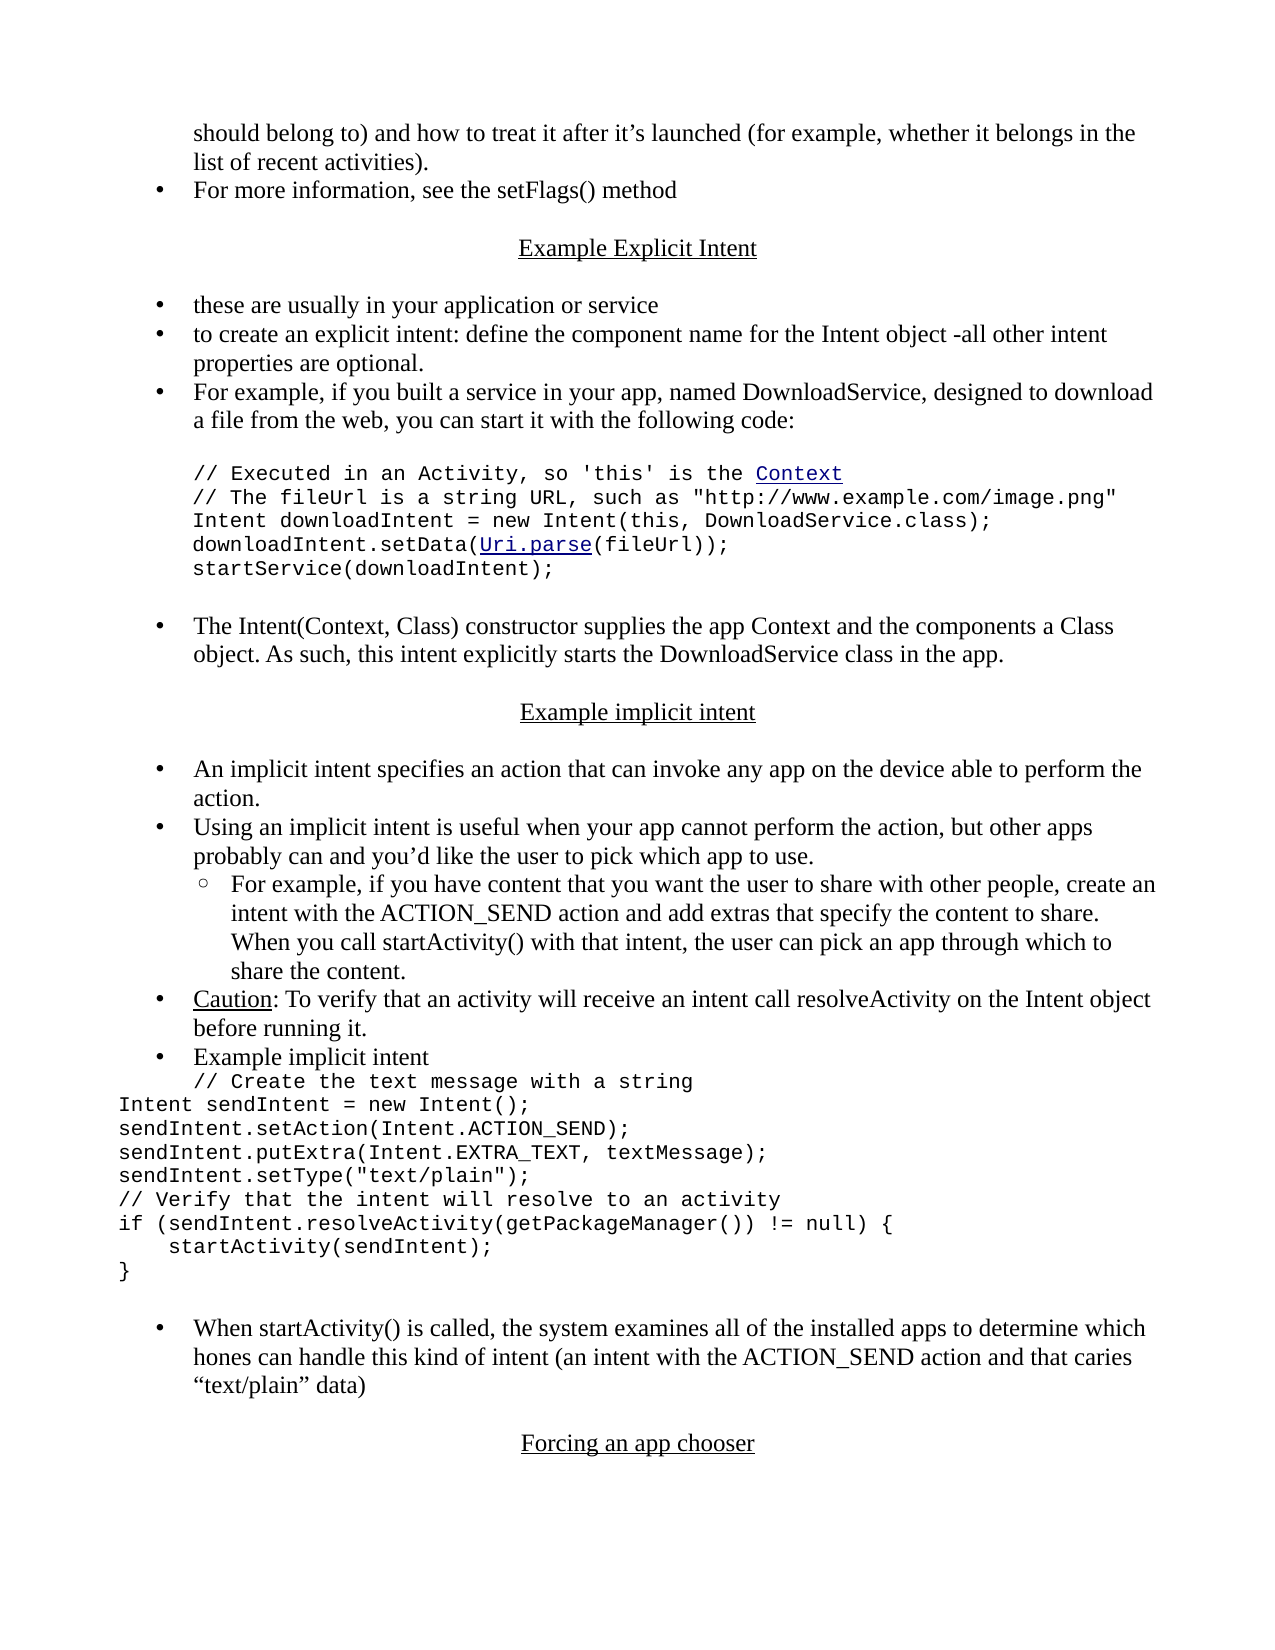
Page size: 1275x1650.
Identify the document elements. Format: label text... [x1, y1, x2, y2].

text // The fileUrl is a string URL, such as "http://www.example.com/image.png" [118, 487, 1157, 510]
list For example, if you have content that you want the user to share with other people, create an intent with the ACTION_SEND action and add extras that specify the content to share. When you call startActivity() with that intent, the user can pick an app through which to share the content. [193, 869, 1157, 984]
text Example implicit intent [118, 697, 1157, 726]
list // Executed in an Activity, so 'this' is the Context [156, 463, 1157, 487]
text if (sendIntent.resolveActivity(getPackageManager()) != null) { [118, 1213, 1157, 1236]
list When startActivity() is called, the system examines all of the installed apps to determine which hones can handle this kind of intent (an intent with the ACTION_SEND action and that caries “text/plain” data) [156, 1313, 1157, 1399]
text Intent sendIntent = new Intent(); [118, 1094, 1157, 1118]
list to create an explicit intent: define the component name for the Intent object -all other intent properties are optional. [156, 319, 1157, 377]
list For more information, see the setFlags() method [156, 176, 1157, 204]
text startService(downloadIntent); [118, 558, 1157, 581]
list these are usually in your application or service [156, 291, 1157, 319]
list Using an implicit intent is useful when your app cannot perform the action, but other apps probably can and you’d like the user to pick which app to use. [156, 812, 1157, 869]
list For example, if you built a service in your app, named DownloadService, designed to download a file from the web, you can start it with the following code: [156, 377, 1157, 434]
list An implicit intent specifies an action that can invoke any app on the device able to perform the action. [156, 754, 1157, 812]
text } [118, 1260, 1157, 1284]
list Example implicit intent [156, 1042, 1157, 1071]
text sendIntent.setType("text/plain"); [118, 1165, 1157, 1189]
text Intent downloadIntent = new Intent(this, DownloadService.class); [118, 510, 1157, 534]
list should belong to) and how to treat it after it’s launched (for example, whether it belongs in the list of recent activities). [156, 118, 1157, 176]
list // Create the text message with a string [156, 1071, 1157, 1094]
text downloadIntent.setData(Uri.parse(fileUrl)); [118, 534, 1157, 558]
text sendIntent.setAction(Intent.ACTION_SEND); [118, 1118, 1157, 1142]
text // Verify that the intent will resolve to an activity [118, 1189, 1157, 1213]
text Forcing an app chooser [118, 1428, 1157, 1486]
text Example Explicit Intent [118, 233, 1157, 262]
list The Intent(Context, Class) constructor supplies the app Context and the components a Class object. As such, this intent explicitly starts the DownloadService class in the app. [156, 611, 1157, 668]
text sendIntent.putExtra(Intent.EXTRA_TEXT, textMessage); [118, 1142, 1157, 1165]
list Caution: To verify that an activity will receive an intent call resolveActivity on the Intent object before running it. [156, 984, 1157, 1042]
text startActivity(sendIntent); [118, 1236, 1157, 1260]
